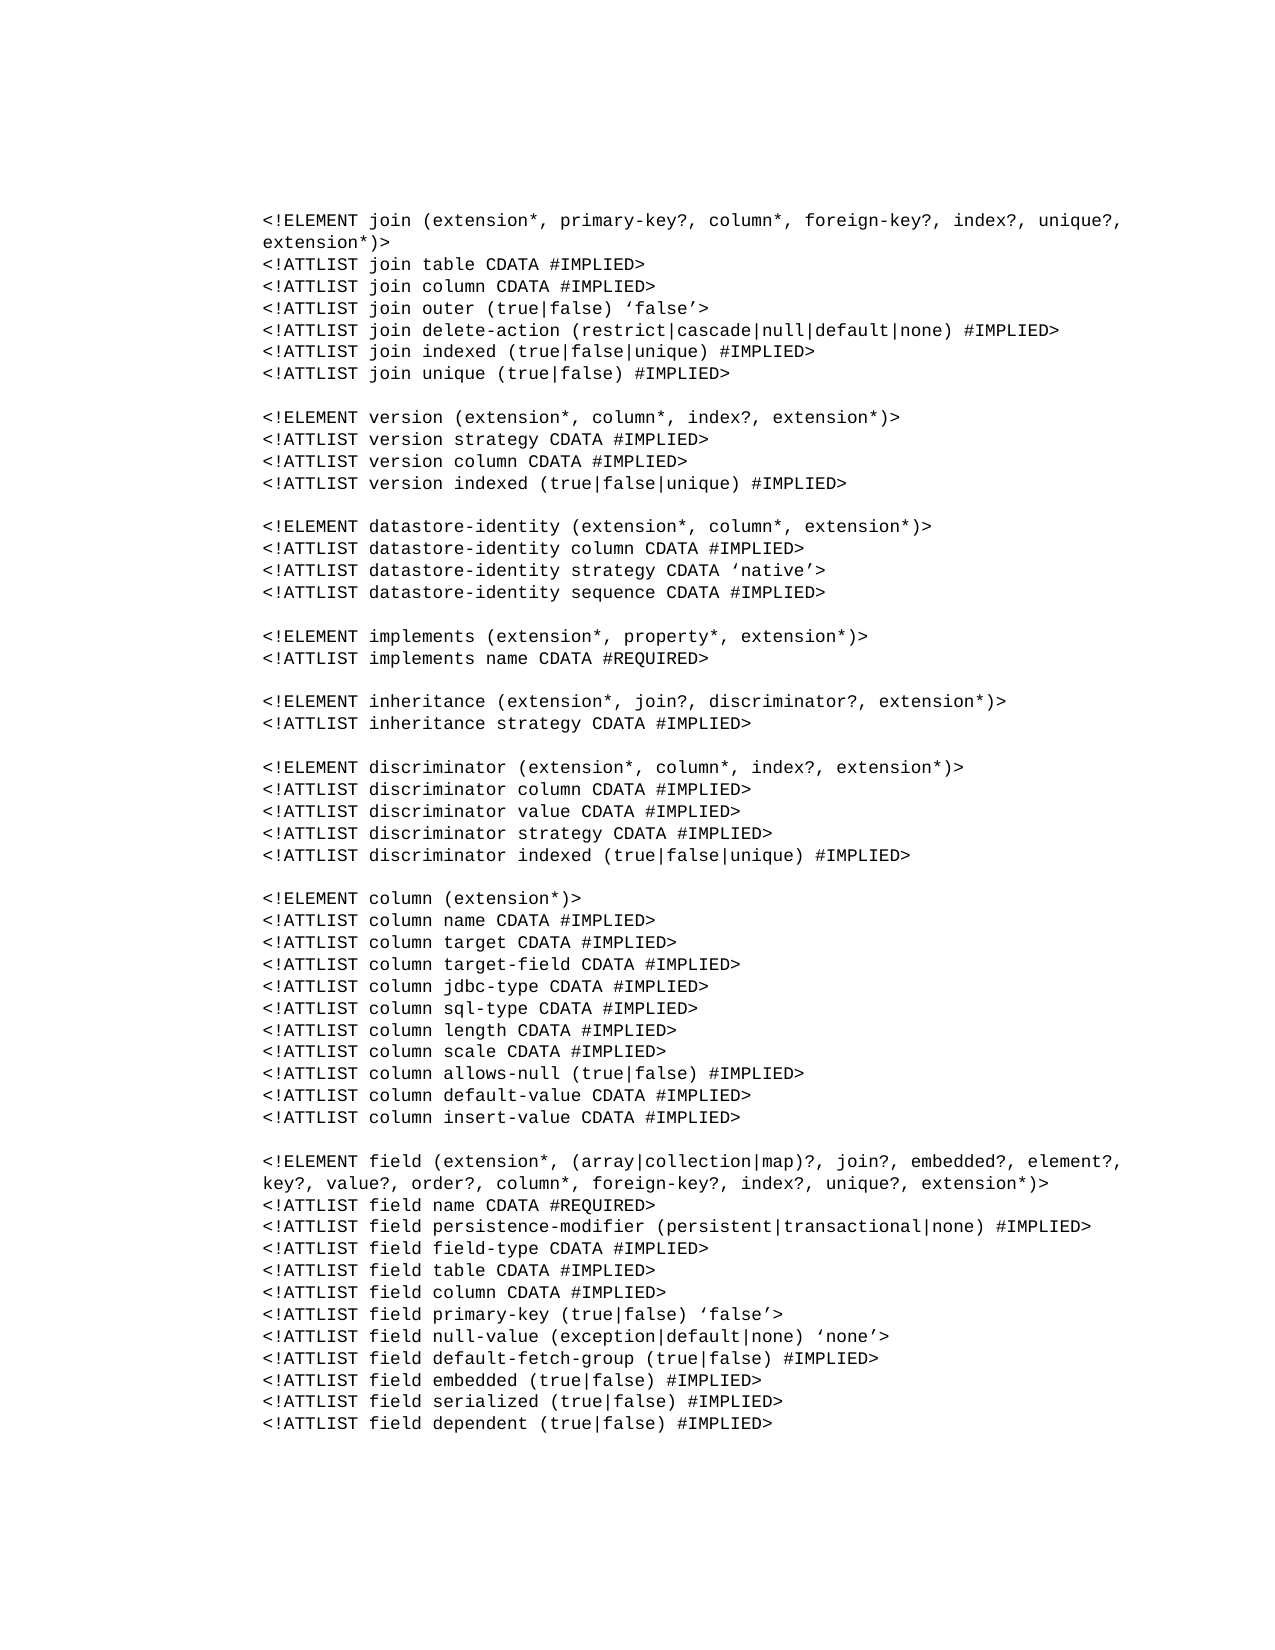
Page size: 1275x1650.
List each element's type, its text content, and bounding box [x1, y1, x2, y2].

text <!ATTLIST datastore-identity strategy CDATA ‘native’> [262, 560, 1125, 582]
text <!ATTLIST version column CDATA #IMPLIED> [262, 451, 1125, 472]
text <!ATTLIST datastore-identity sequence CDATA #IMPLIED> [262, 582, 1125, 604]
text <!ATTLIST join unique (true|false) #IMPLIED> [262, 363, 1125, 385]
text <!ATTLIST discriminator strategy CDATA #IMPLIED> [262, 822, 1125, 844]
text <!ATTLIST field field-type CDATA #IMPLIED> [262, 1238, 1125, 1260]
text <!ATTLIST column insert-value CDATA #IMPLIED> [262, 1107, 1125, 1129]
text <!ATTLIST column length CDATA #IMPLIED> [262, 1019, 1125, 1041]
text <!ATTLIST join column CDATA #IMPLIED> [262, 276, 1125, 297]
text <!ATTLIST column sql-type CDATA #IMPLIED> [262, 997, 1125, 1019]
text <!ATTLIST version strategy CDATA #IMPLIED> [262, 429, 1125, 451]
text <!ATTLIST join outer (true|false) ‘false’> [262, 297, 1125, 319]
text <!ATTLIST join delete-action (restrict|cascade|null|default|none) #IMPLIED> [262, 319, 1125, 341]
text <!ATTLIST column target CDATA #IMPLIED> [262, 932, 1125, 954]
text <!ATTLIST discriminator column CDATA #IMPLIED> [262, 779, 1125, 801]
text <!ATTLIST field persistence-modifier (persistent|transactional|none) #IMPLIED> [262, 1216, 1125, 1238]
text <!ATTLIST join indexed (true|false|unique) #IMPLIED> [262, 341, 1125, 363]
text <!ATTLIST implements name CDATA #REQUIRED> [262, 647, 1125, 669]
text <!ELEMENT join (extension*, primary-key?, column*, foreign-key?, index?, unique?, extension*)> [262, 210, 1125, 254]
text <!ELEMENT implements (extension*, property*, extension*)> [262, 626, 1125, 647]
text <!ATTLIST join table CDATA #IMPLIED> [262, 254, 1125, 276]
text <!ELEMENT version (extension*, column*, index?, extension*)> [262, 407, 1125, 429]
text <!ATTLIST column target-field CDATA #IMPLIED> [262, 954, 1125, 976]
text <!ATTLIST field primary-key (true|false) ‘false’> [262, 1304, 1125, 1326]
text <!ELEMENT inheritance (extension*, join?, discriminator?, extension*)> [262, 691, 1125, 713]
text <!ATTLIST field null-value (exception|default|none) ‘none’> [262, 1326, 1125, 1347]
text <!ATTLIST inheritance strategy CDATA #IMPLIED> [262, 713, 1125, 735]
text <!ATTLIST field default-fetch-group (true|false) #IMPLIED> [262, 1347, 1125, 1369]
text <!ELEMENT datastore-identity (extension*, column*, extension*)> [262, 516, 1125, 538]
text <!ELEMENT column (extension*)> [262, 888, 1125, 910]
text <!ATTLIST version indexed (true|false|unique) #IMPLIED> [262, 472, 1125, 494]
text <!ATTLIST field embedded (true|false) #IMPLIED> [262, 1369, 1125, 1391]
text <!ATTLIST field name CDATA #REQUIRED> [262, 1194, 1125, 1216]
text <!ATTLIST field table CDATA #IMPLIED> [262, 1260, 1125, 1282]
text <!ATTLIST column default-value CDATA #IMPLIED> [262, 1085, 1125, 1107]
text <!ATTLIST field serialized (true|false) #IMPLIED> [262, 1391, 1125, 1413]
text <!ATTLIST field column CDATA #IMPLIED> [262, 1282, 1125, 1304]
text <!ATTLIST column scale CDATA #IMPLIED> [262, 1041, 1125, 1063]
text <!ELEMENT discriminator (extension*, column*, index?, extension*)> [262, 757, 1125, 779]
text <!ATTLIST column allows-null (true|false) #IMPLIED> [262, 1063, 1125, 1085]
text <!ATTLIST datastore-identity column CDATA #IMPLIED> [262, 538, 1125, 560]
text <!ATTLIST discriminator value CDATA #IMPLIED> [262, 801, 1125, 822]
text <!ELEMENT field (extension*, (array|collection|map)?, join?, embedded?, element?, key?, value?, order?, column*, foreign-key?, index?, unique?, extension*)> [262, 1151, 1125, 1194]
text <!ATTLIST column jdbc-type CDATA #IMPLIED> [262, 976, 1125, 997]
text <!ATTLIST field dependent (true|false) #IMPLIED> [262, 1413, 1125, 1435]
text <!ATTLIST column name CDATA #IMPLIED> [262, 910, 1125, 932]
text <!ATTLIST discriminator indexed (true|false|unique) #IMPLIED> [262, 844, 1125, 866]
